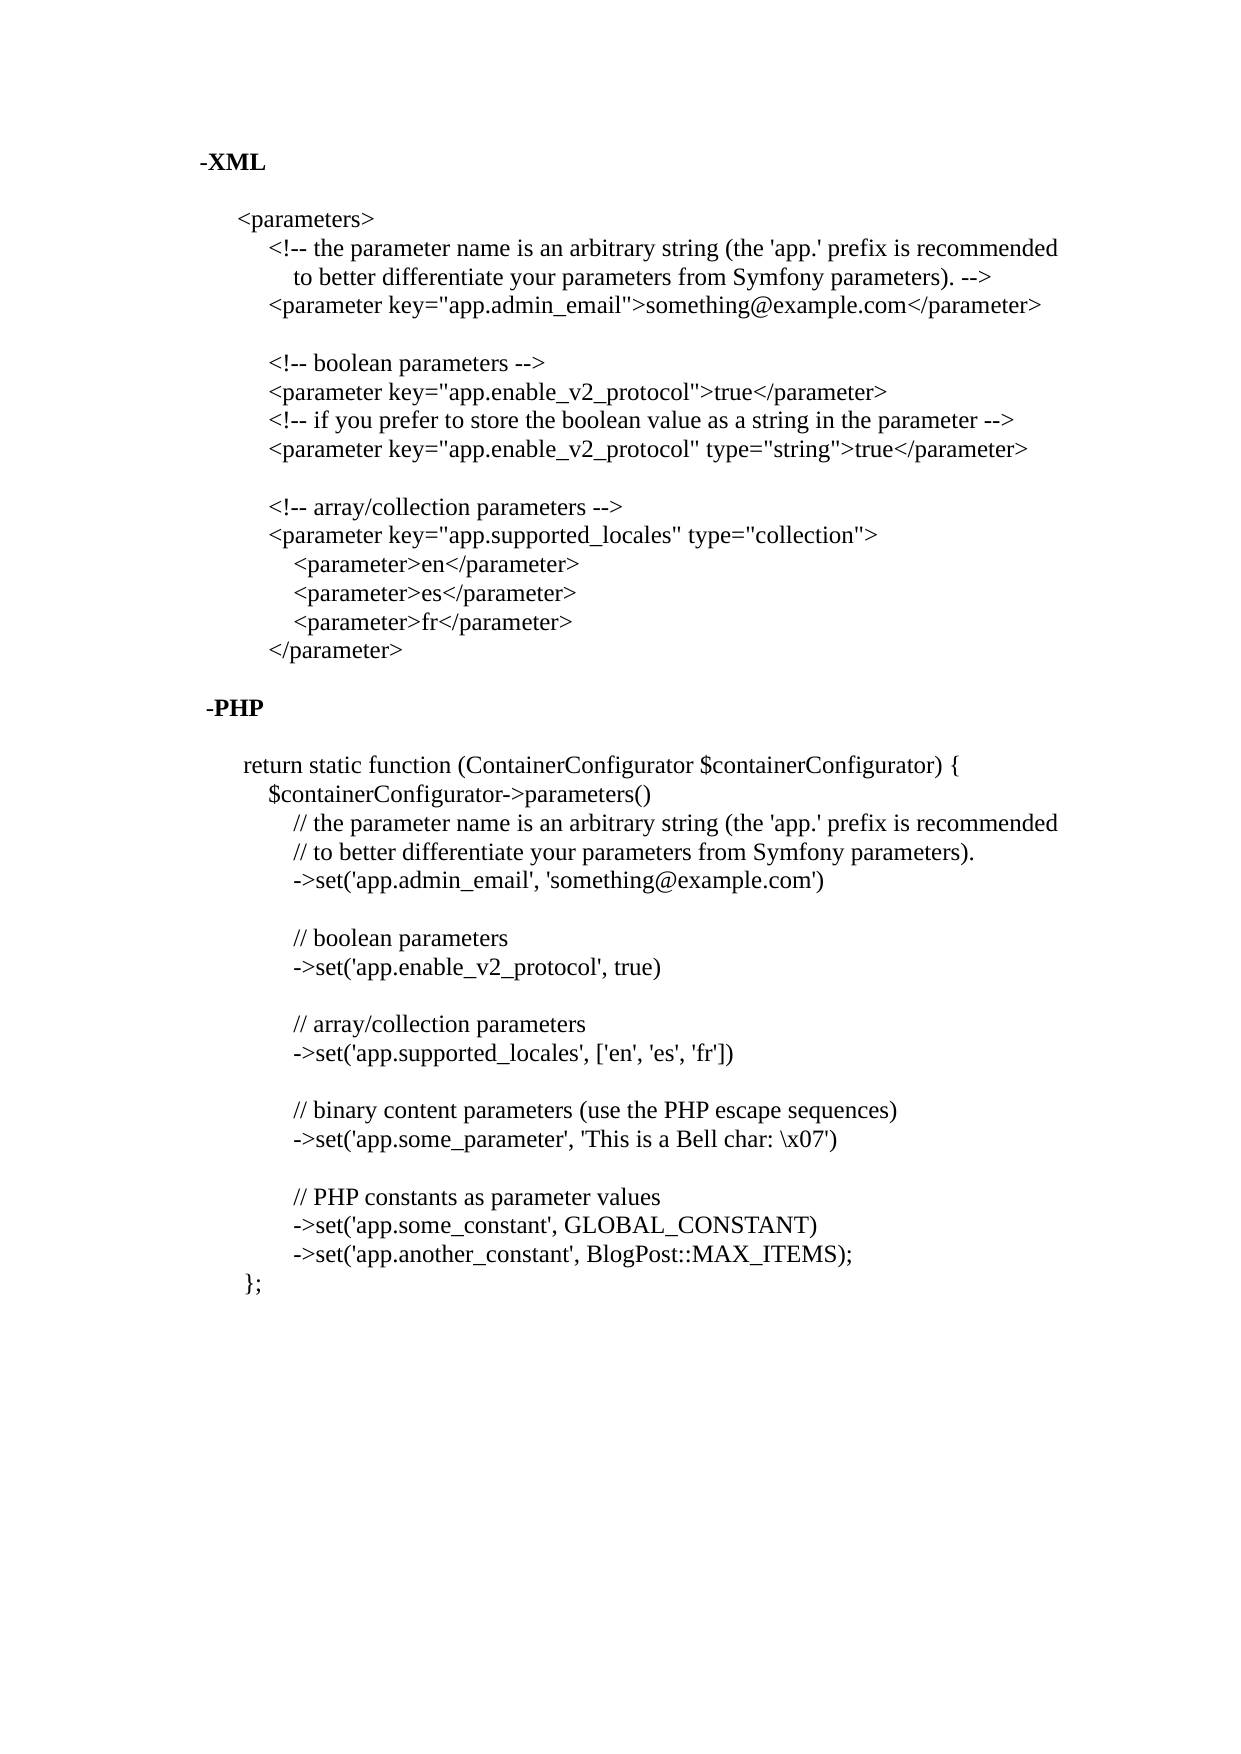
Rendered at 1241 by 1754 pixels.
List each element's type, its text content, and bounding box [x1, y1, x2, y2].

text <parameter key="app.admin_email">something@example.com</parameter> [118, 291, 1122, 319]
text // the parameter name is an arbitrary string (the 'app.' prefix is recommended [118, 808, 1122, 837]
text to better differentiate your parameters from Symfony parameters). --> [118, 262, 1122, 291]
text ->set('app.enable_v2_protocol', true) [118, 952, 1122, 981]
text // PHP constants as parameter values [118, 1182, 1122, 1211]
text // binary content parameters (use the PHP escape sequences) [118, 1096, 1122, 1124]
text -XML [118, 147, 1122, 176]
text // to better differentiate your parameters from Symfony parameters). [118, 837, 1122, 866]
text ->set('app.supported_locales', ['en', 'es', 'fr']) [118, 1038, 1122, 1067]
text <parameter key="app.enable_v2_protocol" type="string">true</parameter> [118, 434, 1122, 463]
text <parameter>fr</parameter> [118, 607, 1122, 636]
text ->set('app.another_constant', BlogPost::MAX_ITEMS); [118, 1239, 1122, 1268]
text // boolean parameters [118, 923, 1122, 952]
text <parameter>es</parameter> [118, 578, 1122, 607]
text <parameter key="app.enable_v2_protocol">true</parameter> [118, 377, 1122, 406]
text $containerConfigurator->parameters() [118, 779, 1122, 808]
text <!-- if you prefer to store the boolean value as a string in the parameter --> [118, 406, 1122, 434]
text <parameter>en</parameter> [118, 549, 1122, 578]
text // array/collection parameters [118, 1009, 1122, 1038]
text -PHP [118, 693, 1122, 722]
text ->set('app.some_constant', GLOBAL_CONSTANT) [118, 1211, 1122, 1239]
text <!-- the parameter name is an arbitrary string (the 'app.' prefix is recommended [118, 233, 1122, 262]
text <!-- array/collection parameters --> [118, 492, 1122, 521]
text return static function (ContainerConfigurator $containerConfigurator) { [118, 751, 1122, 779]
text ->set('app.some_parameter', 'This is a Bell char: \x07') [118, 1124, 1122, 1153]
text ->set('app.admin_email', 'something@example.com') [118, 866, 1122, 894]
text <!-- boolean parameters --> [118, 348, 1122, 377]
text }; [118, 1268, 1122, 1297]
text <parameters> [118, 204, 1122, 233]
text <parameter key="app.supported_locales" type="collection"> [118, 521, 1122, 549]
text </parameter> [118, 636, 1122, 664]
